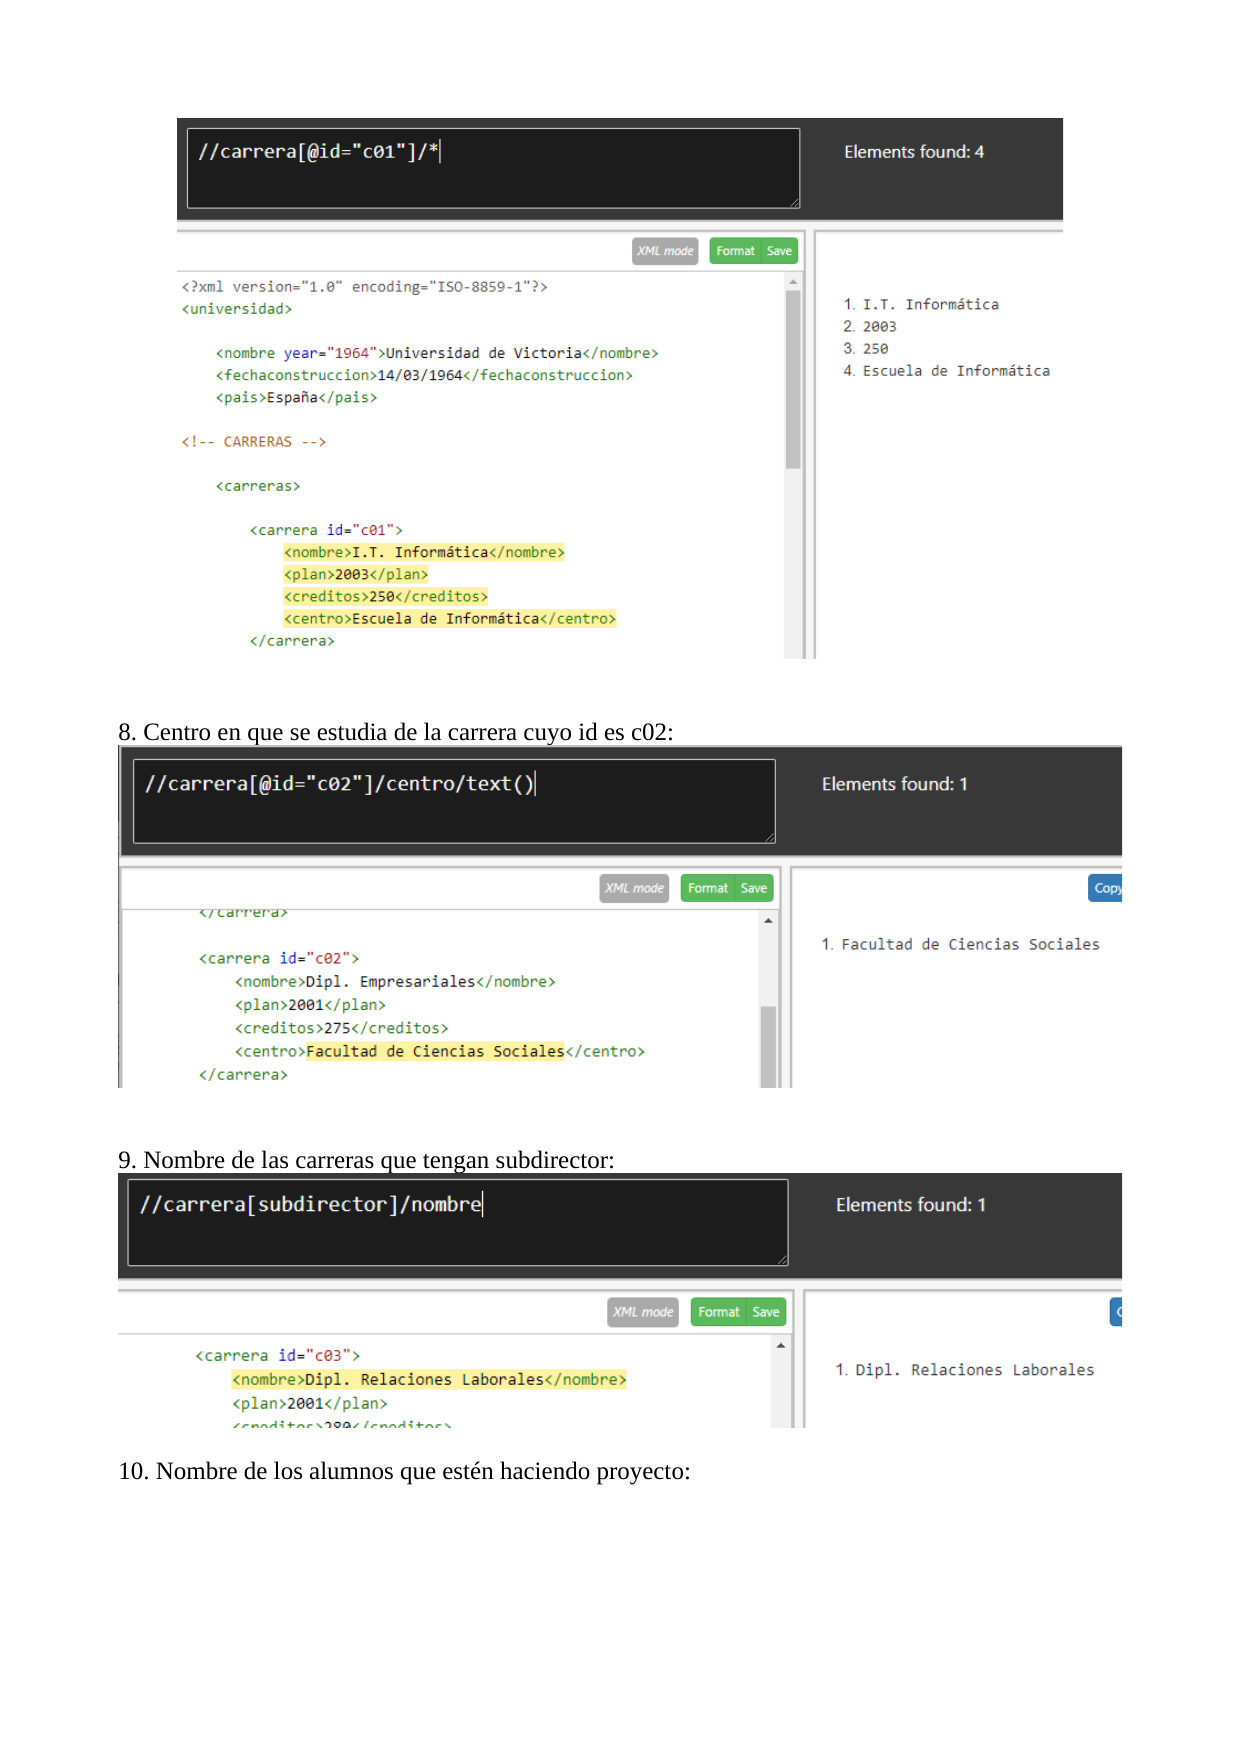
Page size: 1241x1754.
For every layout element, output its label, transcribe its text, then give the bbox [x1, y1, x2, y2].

picture [118, 745, 1123, 1088]
text 8. Centro en que se estudia de la carrera cuyo id es c02: [118, 717, 1122, 745]
picture [118, 1173, 1123, 1428]
picture [177, 118, 1064, 659]
text 9. Nombre de las carreras que tengan subdirector: [118, 1145, 1122, 1173]
text 10. Nombre de los alumnos que estén haciendo proyecto: [118, 1456, 1122, 1485]
